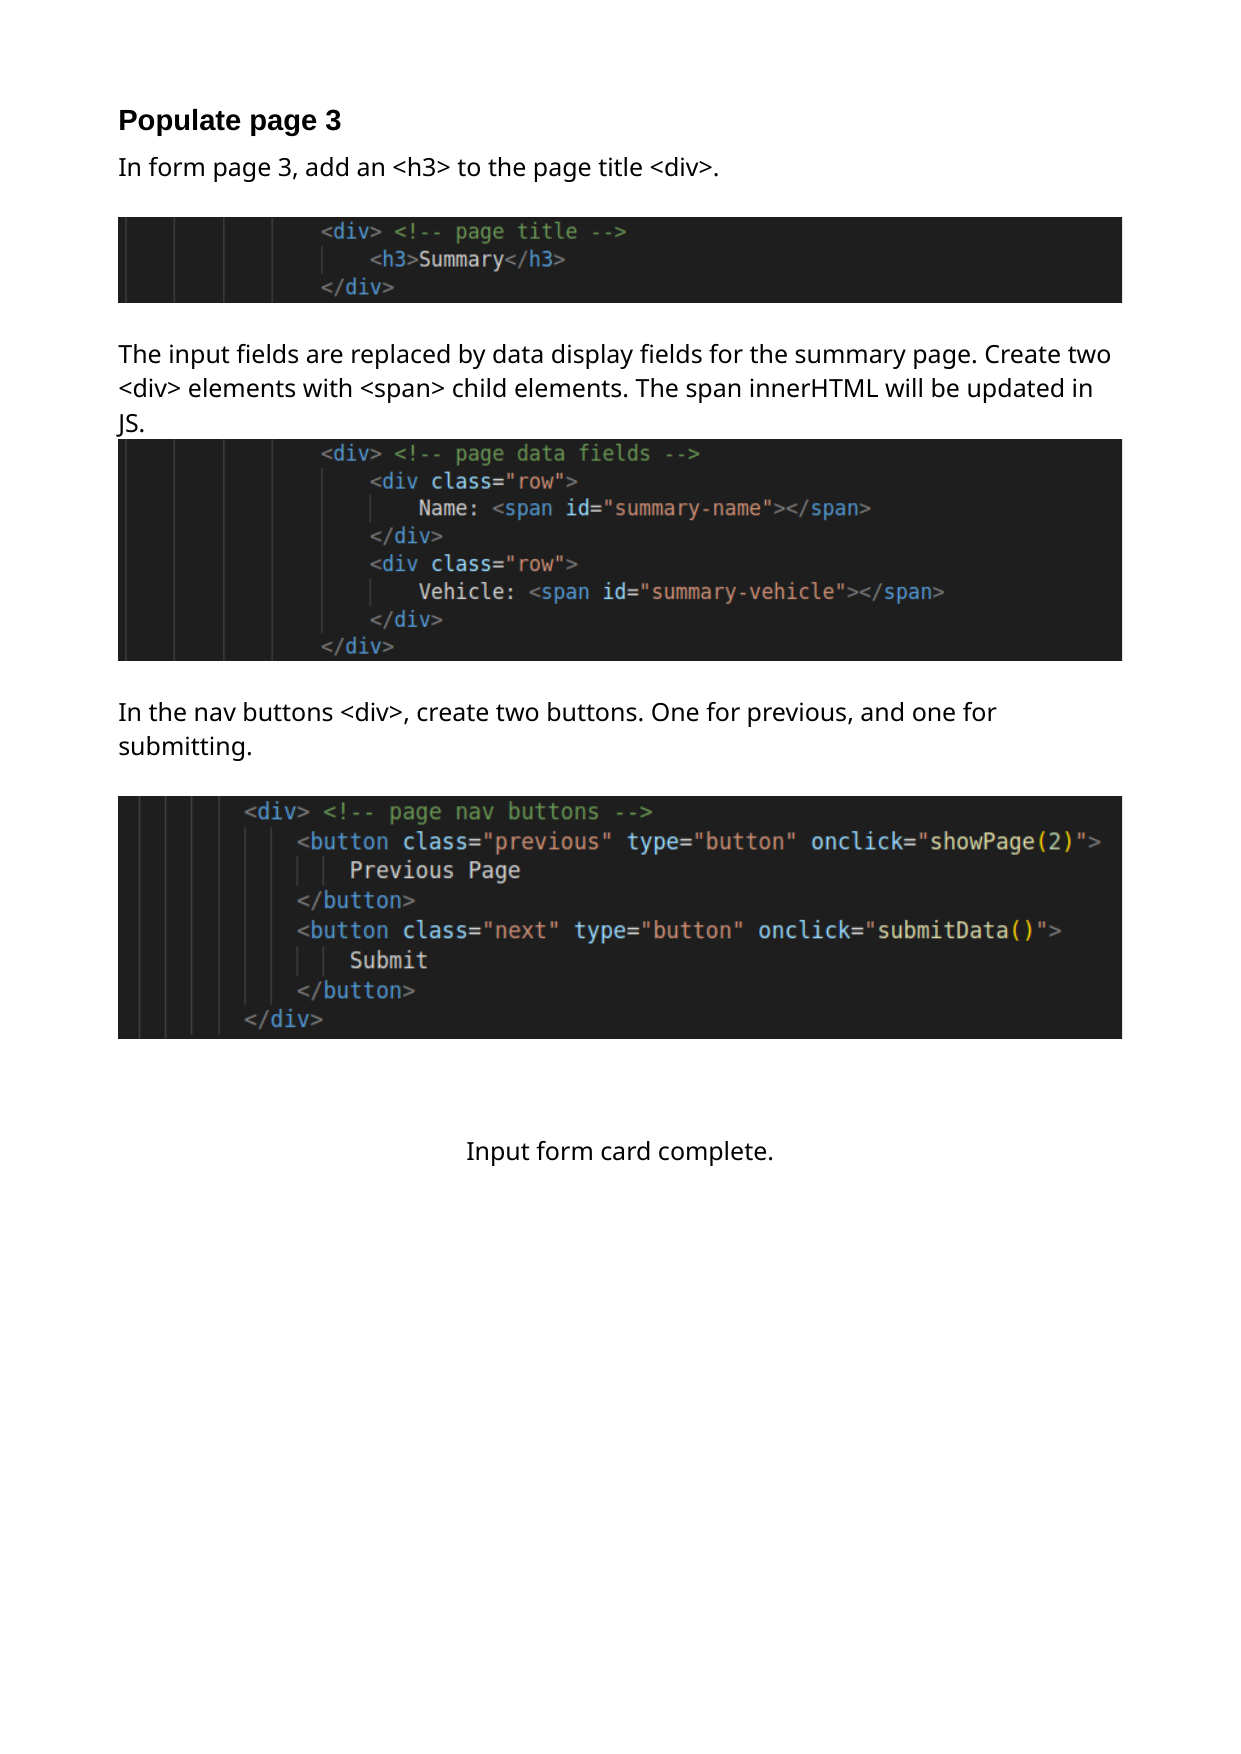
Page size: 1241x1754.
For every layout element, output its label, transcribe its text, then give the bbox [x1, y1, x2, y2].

picture [118, 217, 1123, 303]
subtitle Populate page 3 [118, 103, 1122, 137]
picture [118, 439, 1123, 661]
text The input fields are replaced by data display fields for the summary page. Create two <div> elements with <span> child elements. The span innerHTML will be updated in JS. [118, 337, 1122, 439]
picture [118, 796, 1123, 1039]
text In form page 3, add an <h3> to the page title <div>. [118, 149, 1122, 183]
text Input form card complete. [118, 1133, 1122, 1167]
text In the nav buttons <div>, create two buttons. One for previous, and one for submitting. [118, 694, 1122, 762]
